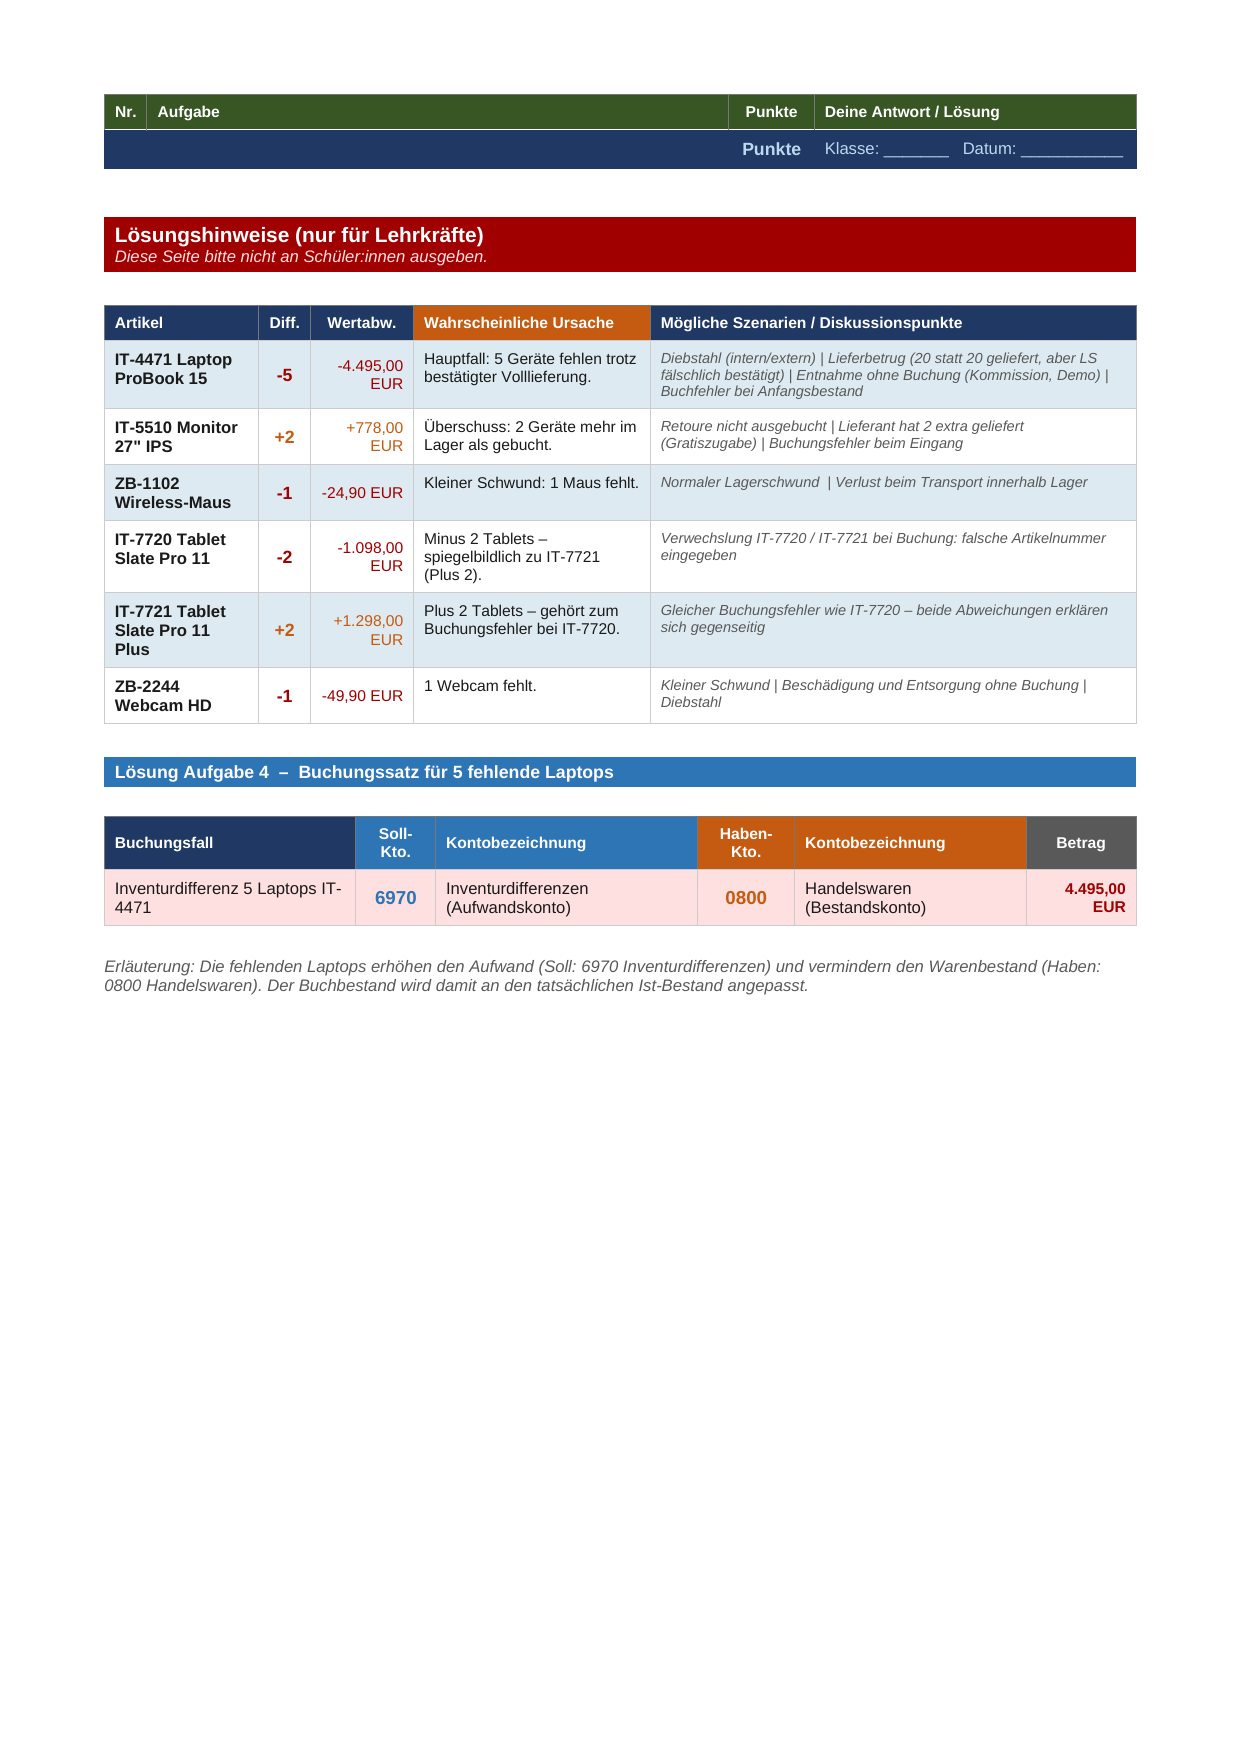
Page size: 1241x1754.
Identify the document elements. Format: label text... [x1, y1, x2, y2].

table_cell +2 [259, 593, 310, 667]
table_header Aufgabe [147, 95, 728, 129]
table_cell -1 [259, 668, 310, 723]
table_cell 0800 [698, 870, 794, 925]
table_cell Minus 2 Tablets – spiegelbildlich zu IT-7721 (Plus 2). [414, 521, 650, 592]
table_cell Diebstahl (intern/extern) | Lieferbetrug (20 statt 20 geliefert, aber LS fälschlich bestätigt) | Entnahme ohne Buchung (Kommission, Demo) | Buchfehler bei Anfangsbestand [651, 341, 1136, 408]
table_cell -1 [259, 465, 310, 520]
table_cell Gleicher Buchungsfehler wie IT-7720 – beide Abweichungen erklären sich gegenseitig [651, 593, 1136, 667]
table_cell Inventurdifferenz 5 Laptops IT-4471 [105, 870, 355, 925]
table_header Artikel [105, 306, 258, 340]
table_cell -2 [259, 521, 310, 592]
table_header Wahrscheinliche Ursache [414, 306, 650, 340]
table_cell IT-4471 Laptop ProBook 15 [105, 341, 258, 408]
table_cell 1 Webcam fehlt. [414, 668, 650, 723]
table_cell IT-5510 Monitor 27" IPS [105, 409, 258, 464]
table_cell -49,90 EUR [311, 668, 413, 723]
table_cell 4.495,00 EUR [1027, 870, 1136, 925]
text Erläuterung: Die fehlenden Laptops erhöhen den Aufwand (Soll: 6970 Inventurdifferenzen) und vermindern den Warenbestand (Haben: 0800 Handelswaren). Der Buchbestand wird damit an den tatsächlichen Ist-Bestand angepasst. [104, 957, 1136, 995]
table_cell -5 [259, 341, 310, 408]
table_cell Überschuss: 2 Geräte mehr im Lager als gebucht. [414, 409, 650, 464]
table_header Buchungsfall [105, 817, 355, 869]
table_header Haben-Kto. [698, 817, 794, 869]
table_header Soll-Kto. [356, 817, 435, 869]
table_cell Kleiner Schwund | Beschädigung und Entsorgung ohne Buchung | Diebstahl [651, 668, 1136, 723]
table_cell Kleiner Schwund: 1 Maus fehlt. [414, 465, 650, 520]
table_cell Klasse: _______ Datum: ___________ [815, 131, 1136, 168]
table_cell -4.495,00 EUR [311, 341, 413, 408]
table_cell Normaler Lagerschwund | Verlust beim Transport innerhalb Lager [651, 465, 1136, 520]
table_header Punkte [729, 95, 814, 129]
table_header Betrag [1027, 817, 1136, 869]
table_cell IT-7720 Tablet Slate Pro 11 [105, 521, 258, 592]
table_cell -24,90 EUR [311, 465, 413, 520]
table_header Diff. [259, 306, 310, 340]
table_cell Hauptfall: 5 Geräte fehlen trotz bestätigter Volllieferung. [414, 341, 650, 408]
table_header Deine Antwort / Lösung [815, 95, 1136, 129]
table_header Nr. [105, 95, 146, 129]
table_cell -1.098,00 EUR [311, 521, 413, 592]
table_cell +1.298,00 EUR [311, 593, 413, 667]
table_cell +2 [259, 409, 310, 464]
table_cell [105, 131, 728, 168]
table_cell 6970 [356, 870, 435, 925]
table_header Mögliche Szenarien / Diskussionspunkte [651, 306, 1136, 340]
table_cell Verwechslung IT-7720 / IT-7721 bei Buchung: falsche Artikelnummer eingegeben [651, 521, 1136, 592]
table_cell +778,00 EUR [311, 409, 413, 464]
table_cell IT-7721 Tablet Slate Pro 11 Plus [105, 593, 258, 667]
table_cell Inventurdifferenzen (Aufwandskonto) [436, 870, 697, 925]
table_header Wertabw. [311, 306, 413, 340]
table_cell Handelswaren (Bestandskonto) [795, 870, 1026, 925]
table_cell Punkte [729, 131, 814, 168]
table_cell ZB-1102 Wireless-Maus [105, 465, 258, 520]
table_cell Plus 2 Tablets – gehört zum Buchungsfehler bei IT-7720. [414, 593, 650, 667]
table_header Kontobezeichnung [436, 817, 697, 869]
table_header Lösungshinweise (nur für Lehrkräfte) Diese Seite bitte nicht an Schüler:innen ausgeben. [104, 217, 1136, 272]
table_header Kontobezeichnung [795, 817, 1026, 869]
table_cell Retoure nicht ausgebucht | Lieferant hat 2 extra geliefert (Gratiszugabe) | Buchungsfehler beim Eingang [651, 409, 1136, 464]
table_cell ZB-2244 Webcam HD [105, 668, 258, 723]
table_header Lösung Aufgabe 4 – Buchungssatz für 5 fehlende Laptops [104, 757, 1136, 787]
